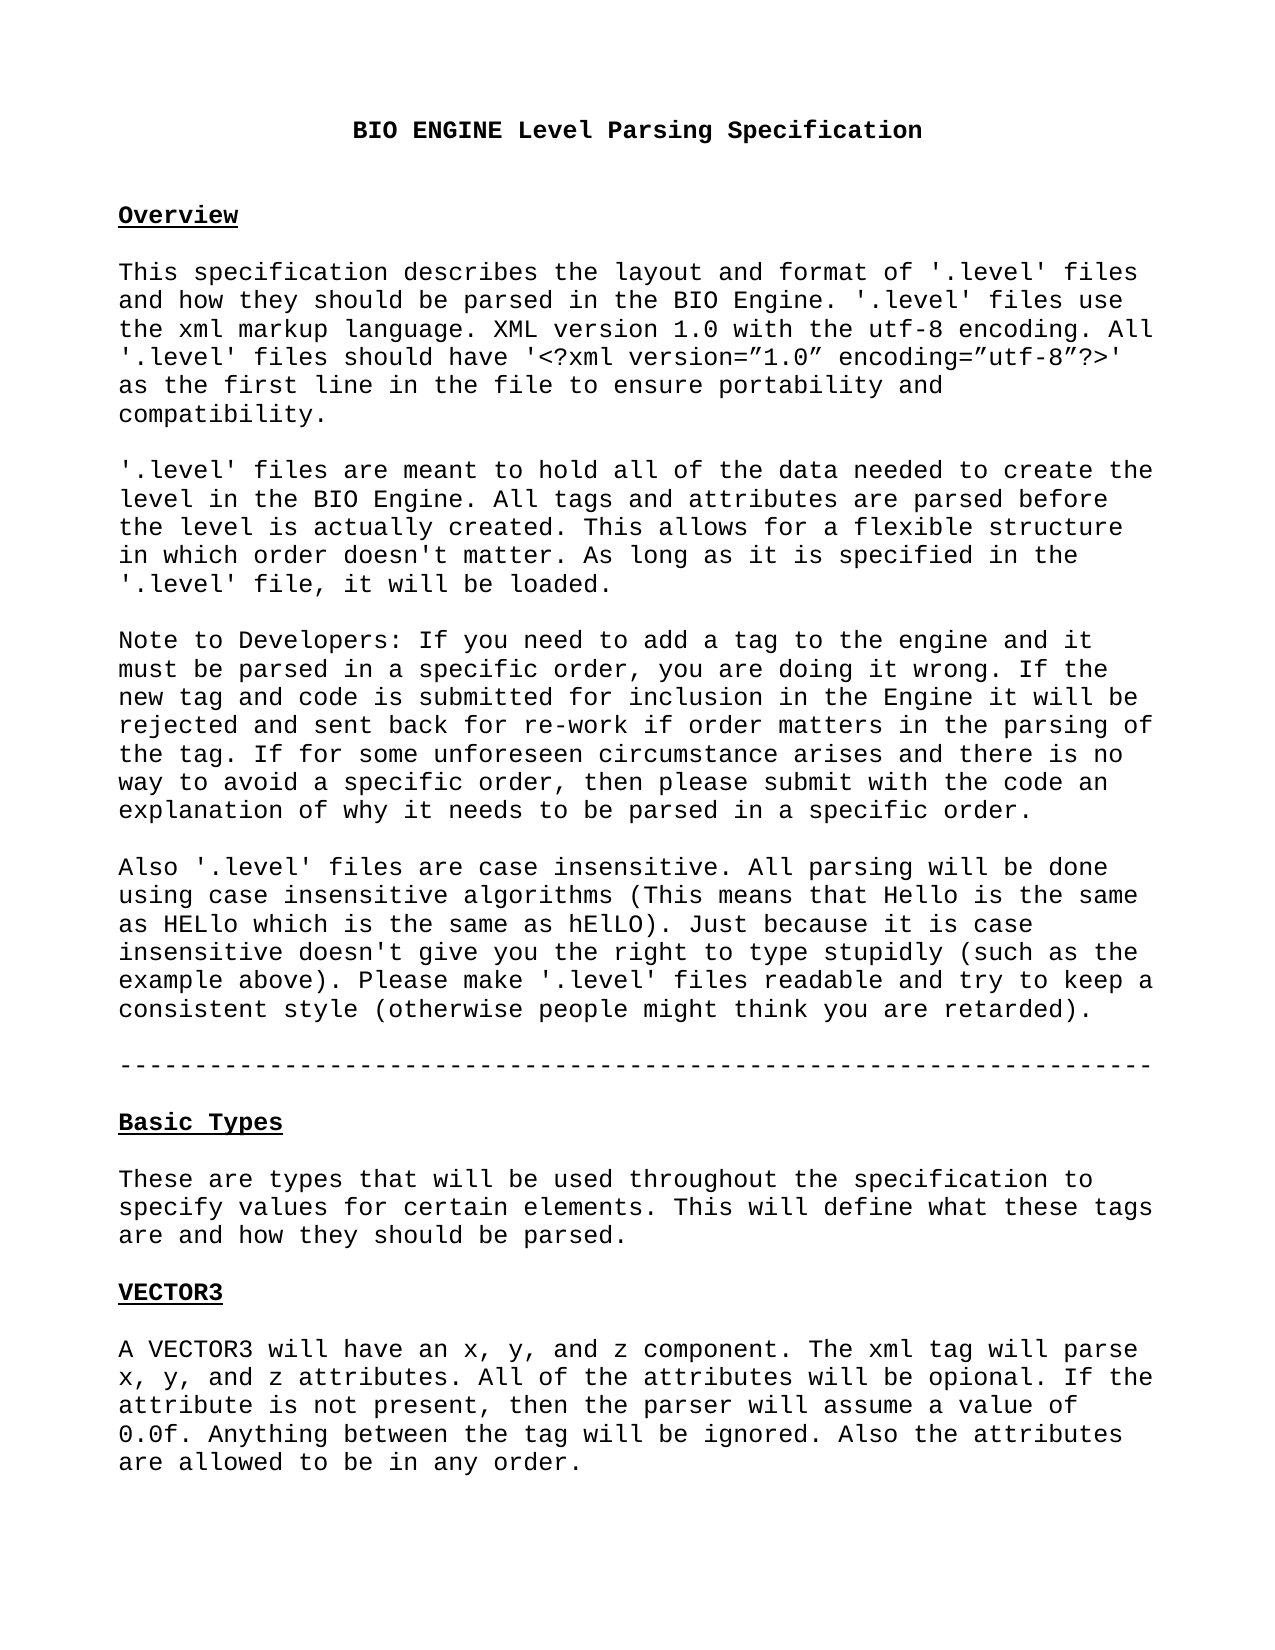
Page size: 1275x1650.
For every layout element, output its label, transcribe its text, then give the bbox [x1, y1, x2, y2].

text '.level' files are meant to hold all of the data needed to create the level in the BIO Engine. All tags and attributes are parsed before the level is actually created. This allows for a flexible structure in which order doesn't matter. As long as it is specified in the '.level' file, it will be loaded. [118, 458, 1157, 600]
text This specification describes the layout and format of '.level' files and how they should be parsed in the BIO Engine. '.level' files use the xml markup language. XML version 1.0 with the utf-8 encoding. All '.level' files should have '<?xml version=”1.0” encoding=”utf-8”?>' as the first line in the file to ensure portability and compatibility. [118, 260, 1157, 430]
text Note to Developers: If you need to add a tag to the engine and it must be parsed in a specific order, you are doing it wrong. If the new tag and code is submitted for inclusion in the Engine it will be rejected and sent back for re-work if order matters in the parsing of the tag. If for some unforeseen circumstance arises and there is no way to avoid a specific order, then please submit with the code an explanation of why it needs to be parsed in a specific order. [118, 628, 1157, 826]
text These are types that will be used throughout the specification to specify values for certain elements. This will define what these tags are and how they should be parsed. [118, 1166, 1157, 1251]
text Basic Types [118, 1110, 1157, 1138]
text Also '.level' files are case insensitive. All parsing will be done using case insensitive algorithms (This means that Hello is the same as HELlo which is the same as hElLO). Just because it is case insensitive doesn't give you the right to type stupidly (such as the example above). Please make '.level' files readable and try to keep a consistent style (otherwise people might think you are retarded). [118, 855, 1157, 1025]
text Overview [118, 203, 1157, 231]
text VECTOR3 [118, 1280, 1157, 1308]
text BIO ENGINE Level Parsing Specification [118, 118, 1157, 146]
text A VECTOR3 will have an x, y, and z component. The xml tag will parse x, y, and z attributes. All of the attributes will be opional. If the attribute is not present, then the parser will assume a value of 0.0f. Anything between the tag will be ignored. Also the attributes are allowed to be in any order. [118, 1336, 1157, 1478]
text --------------------------------------------------------------------- [118, 1053, 1157, 1081]
